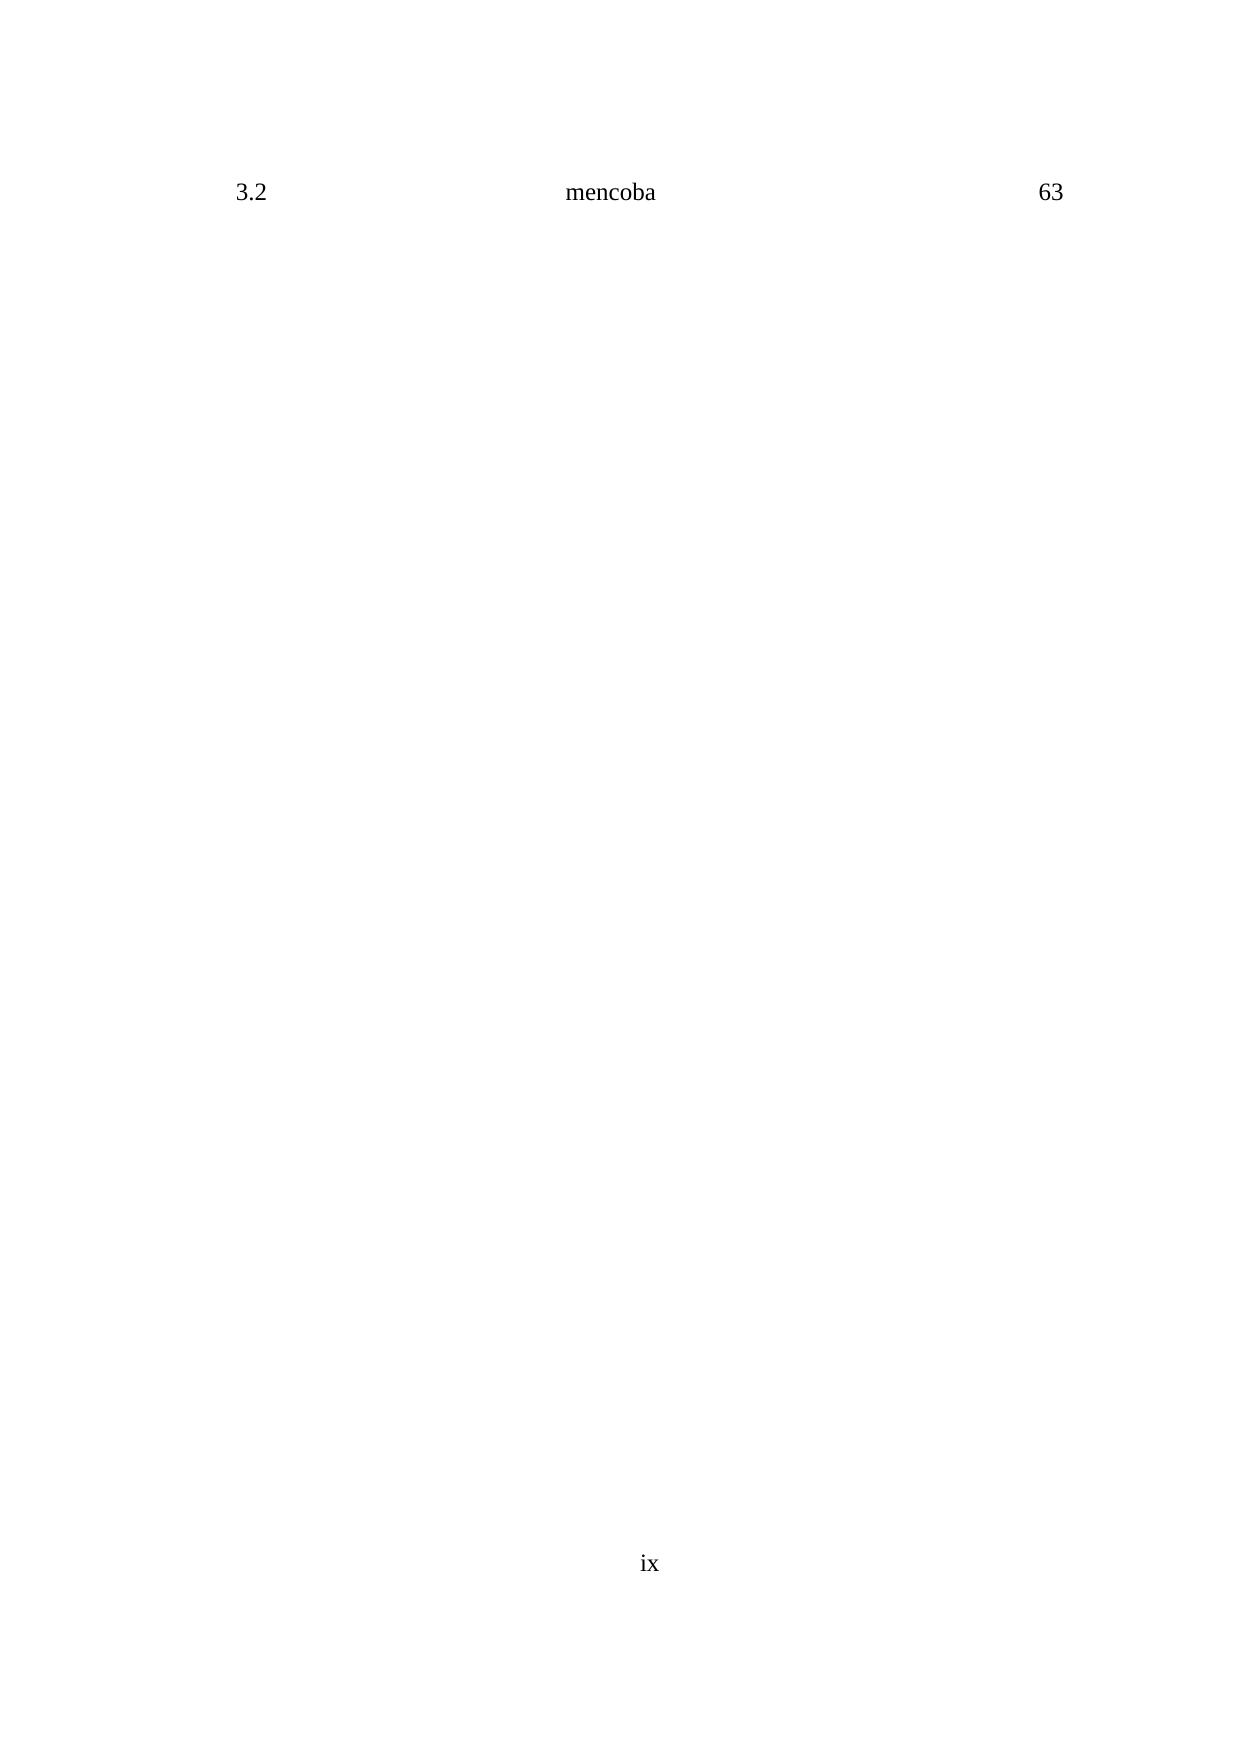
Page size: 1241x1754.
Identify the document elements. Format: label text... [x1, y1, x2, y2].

table_cell 3.2 [236, 177, 292, 222]
table_cell 63 [929, 177, 1063, 222]
table_cell mencoba [292, 177, 929, 222]
